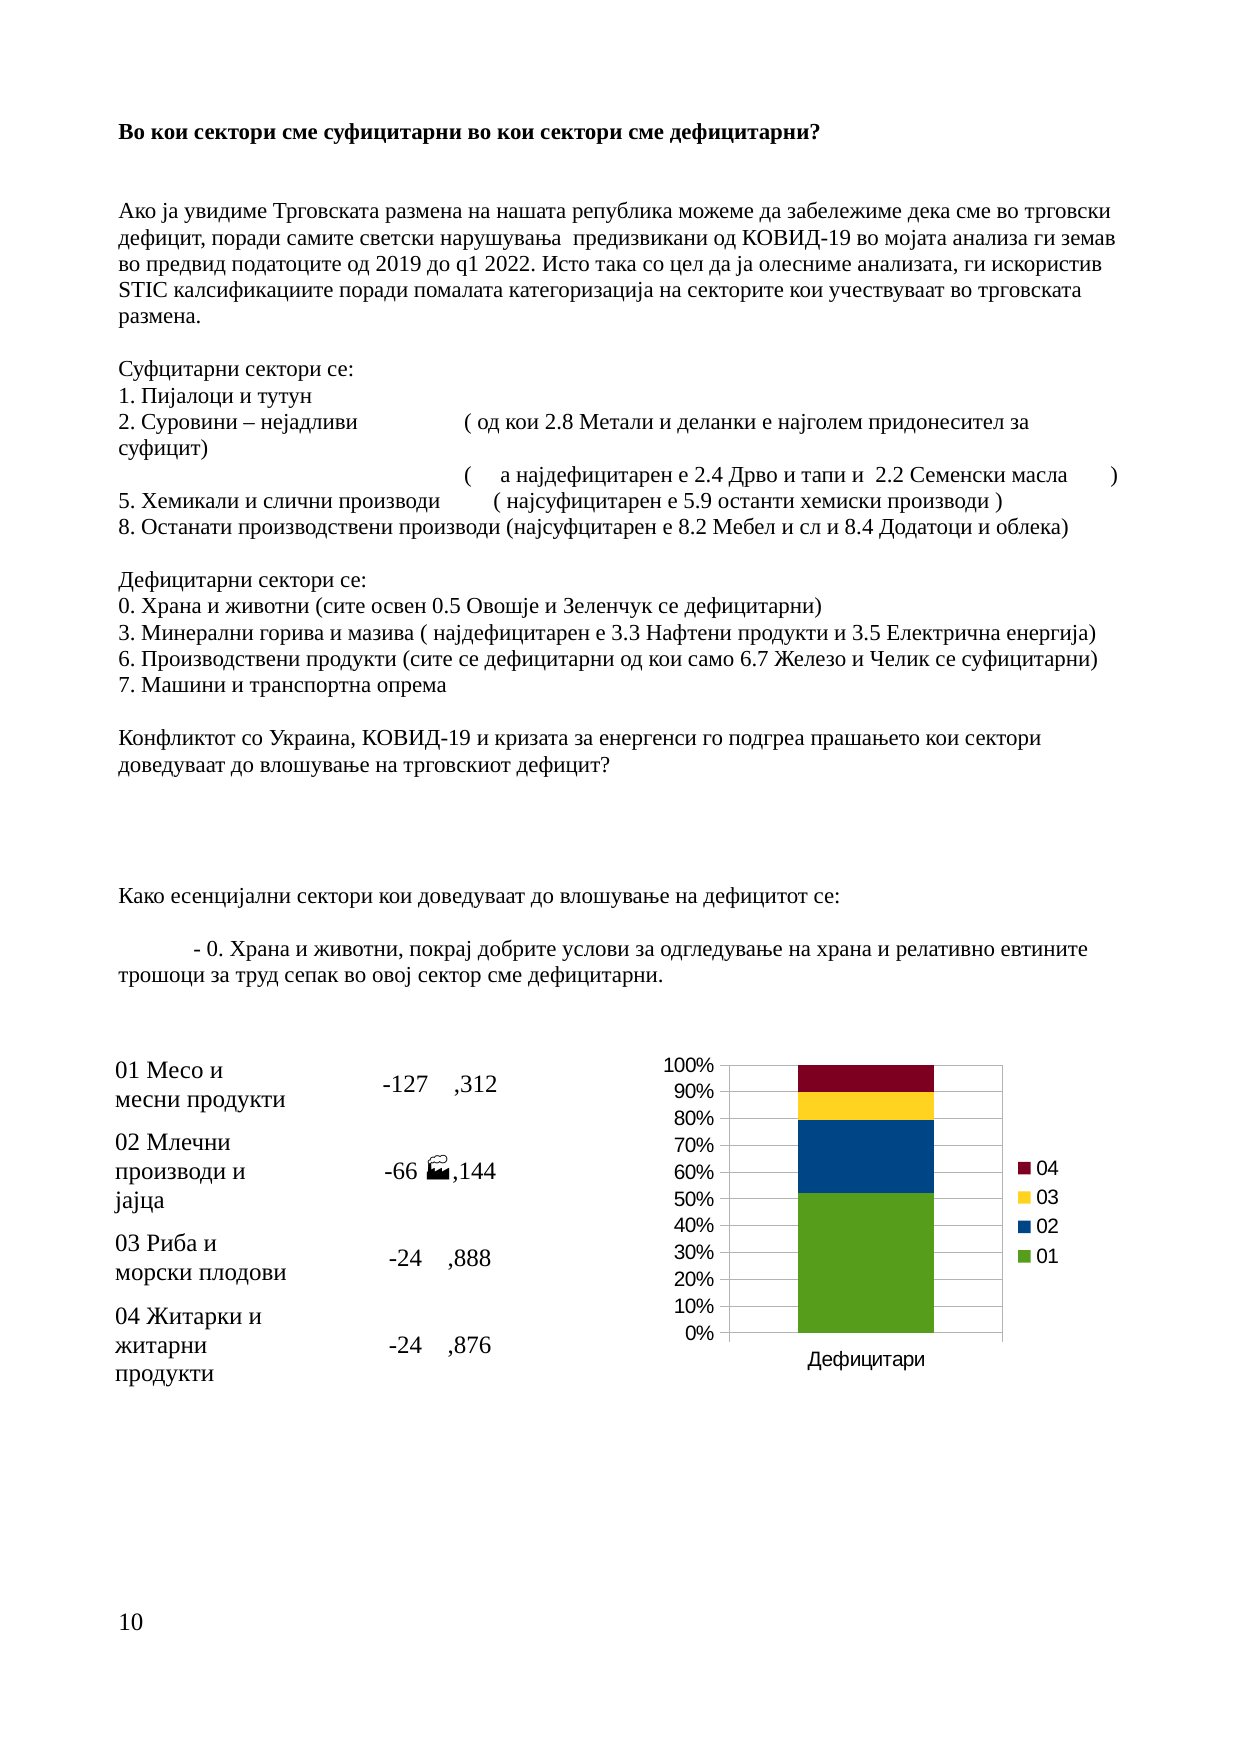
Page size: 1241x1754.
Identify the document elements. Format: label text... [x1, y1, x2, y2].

table_cell -66 🏭,144 [290, 1128, 590, 1214]
text 6. Производствени продукти (сите се дефицитарни од кои само 6.7 Железо и Челик се суфицитарни) [118, 645, 1122, 672]
table_cell 04 Житарки и житарни продукти [112, 1301, 290, 1388]
table_header -127 🚧,312 [290, 1041, 590, 1127]
table_cell 03 Риба и морски плодови [112, 1214, 290, 1301]
text Суфцитарни сектори се: [118, 355, 1122, 382]
text Во кои сектори сме суфицитарни во кои сектори сме дефицитарни? [118, 118, 1122, 144]
text 5. Хемикали и слични производи ( најсуфицитарен е 5.9 останти хемиски производи ) [118, 487, 1122, 513]
text Конфликтот со Украина, КОВИД-19 и кризата за енергенси го подгреа прашањето кои сектори доведуваат до влошување на трговскиот дефицит? [118, 724, 1122, 777]
text 7. Машини и транспортна опрема [118, 672, 1122, 698]
text Како есенцијални сектори кои доведуваат до влошување на дефицитот се: [118, 882, 1122, 909]
text 3. Минерални горива и мазива ( најдефицитарен е 3.3 Нафтени продукти и 3.5 Електрична енергија) [118, 619, 1122, 645]
table_cell 02 Млечни производи и јајца [112, 1128, 290, 1214]
text - 0. Храна и животни, покрај добрите услови за одгледување на храна и релативно евтините трошоци за труд сепак во овој сектор сме дефицитарни. [118, 935, 1122, 988]
table_cell -24 🧈,888 [290, 1214, 590, 1301]
text 0. Храна и животни (сите освен 0.5 Овошје и Зеленчук се дефицитарни) [118, 592, 1122, 619]
text Дефицитарни сектори се: [118, 566, 1122, 592]
table_header 01 Месо и месни продукти [112, 1041, 290, 1127]
text Ако ја увидиме Трговската размена на нашата република можеме да забележиме дека сме во трговски дефицит, поради самите светски нарушувања предизвикани од КОВИД-19 во мојата анализа ги земав во предвид податоците од 2019 до q1 2022. Исто така со цел да ја олесниме анализата, ги искористив STIC калсификациите поради помалата категоризација на секторите кои учествуваат во трговската размена. [118, 197, 1122, 329]
table_cell -24 🧈,876 [290, 1301, 590, 1388]
text 8. Останати производствени производи (најсуфцитарен е 8.2 Мебел и сл и 8.4 Додатоци и облека) [118, 513, 1122, 540]
text 2. Суровини – нејадливи ( од кои 2.8 Метали и деланки е најголем придонесител за суфицит) [118, 408, 1122, 461]
text ( а најдефицитарен е 2.4 Дрво и тапи и 2.2 Семенски масла ) [118, 461, 1122, 487]
text 1. Пијалоци и тутун [118, 382, 1122, 408]
